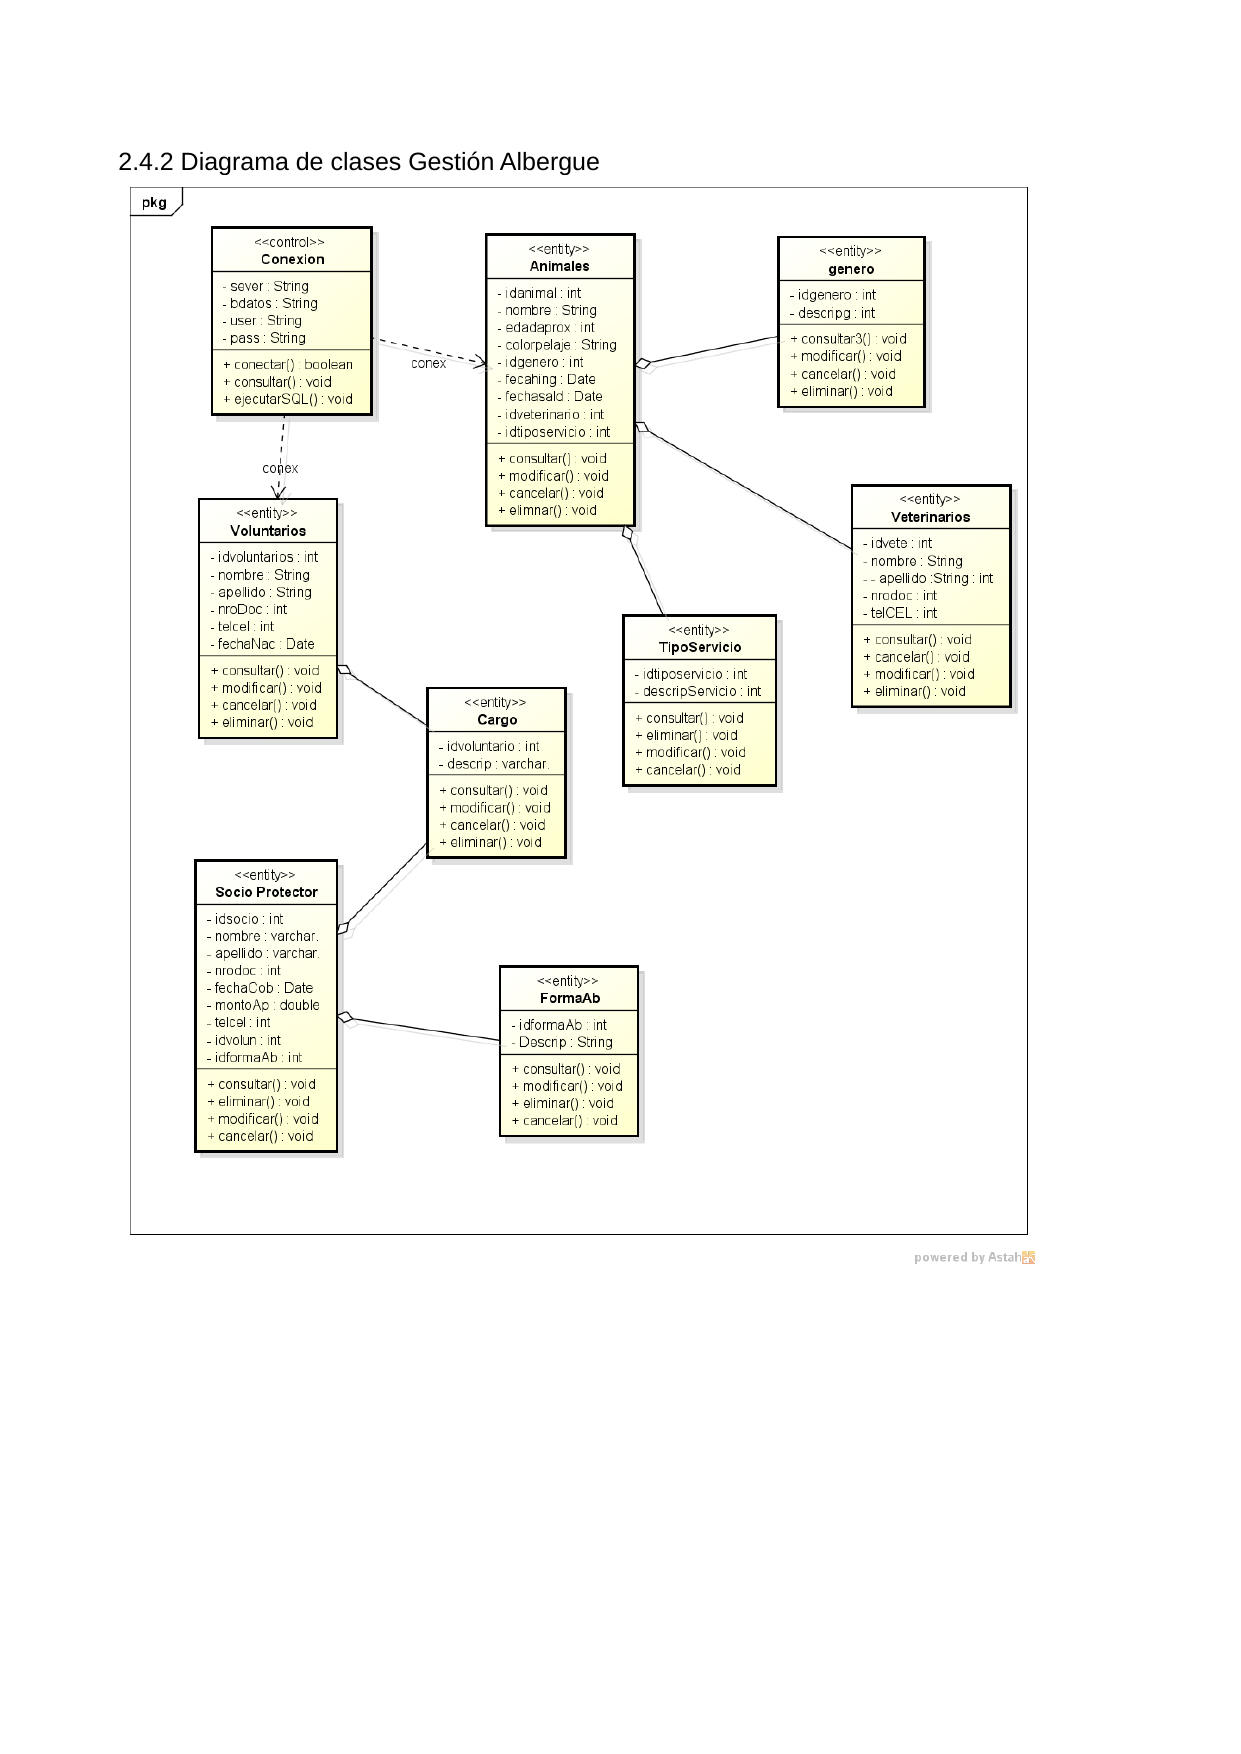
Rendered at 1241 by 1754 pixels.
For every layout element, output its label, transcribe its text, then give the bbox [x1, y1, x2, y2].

text 2.4.2 Diagrama de clases Gestión Albergue [118, 147, 1122, 176]
